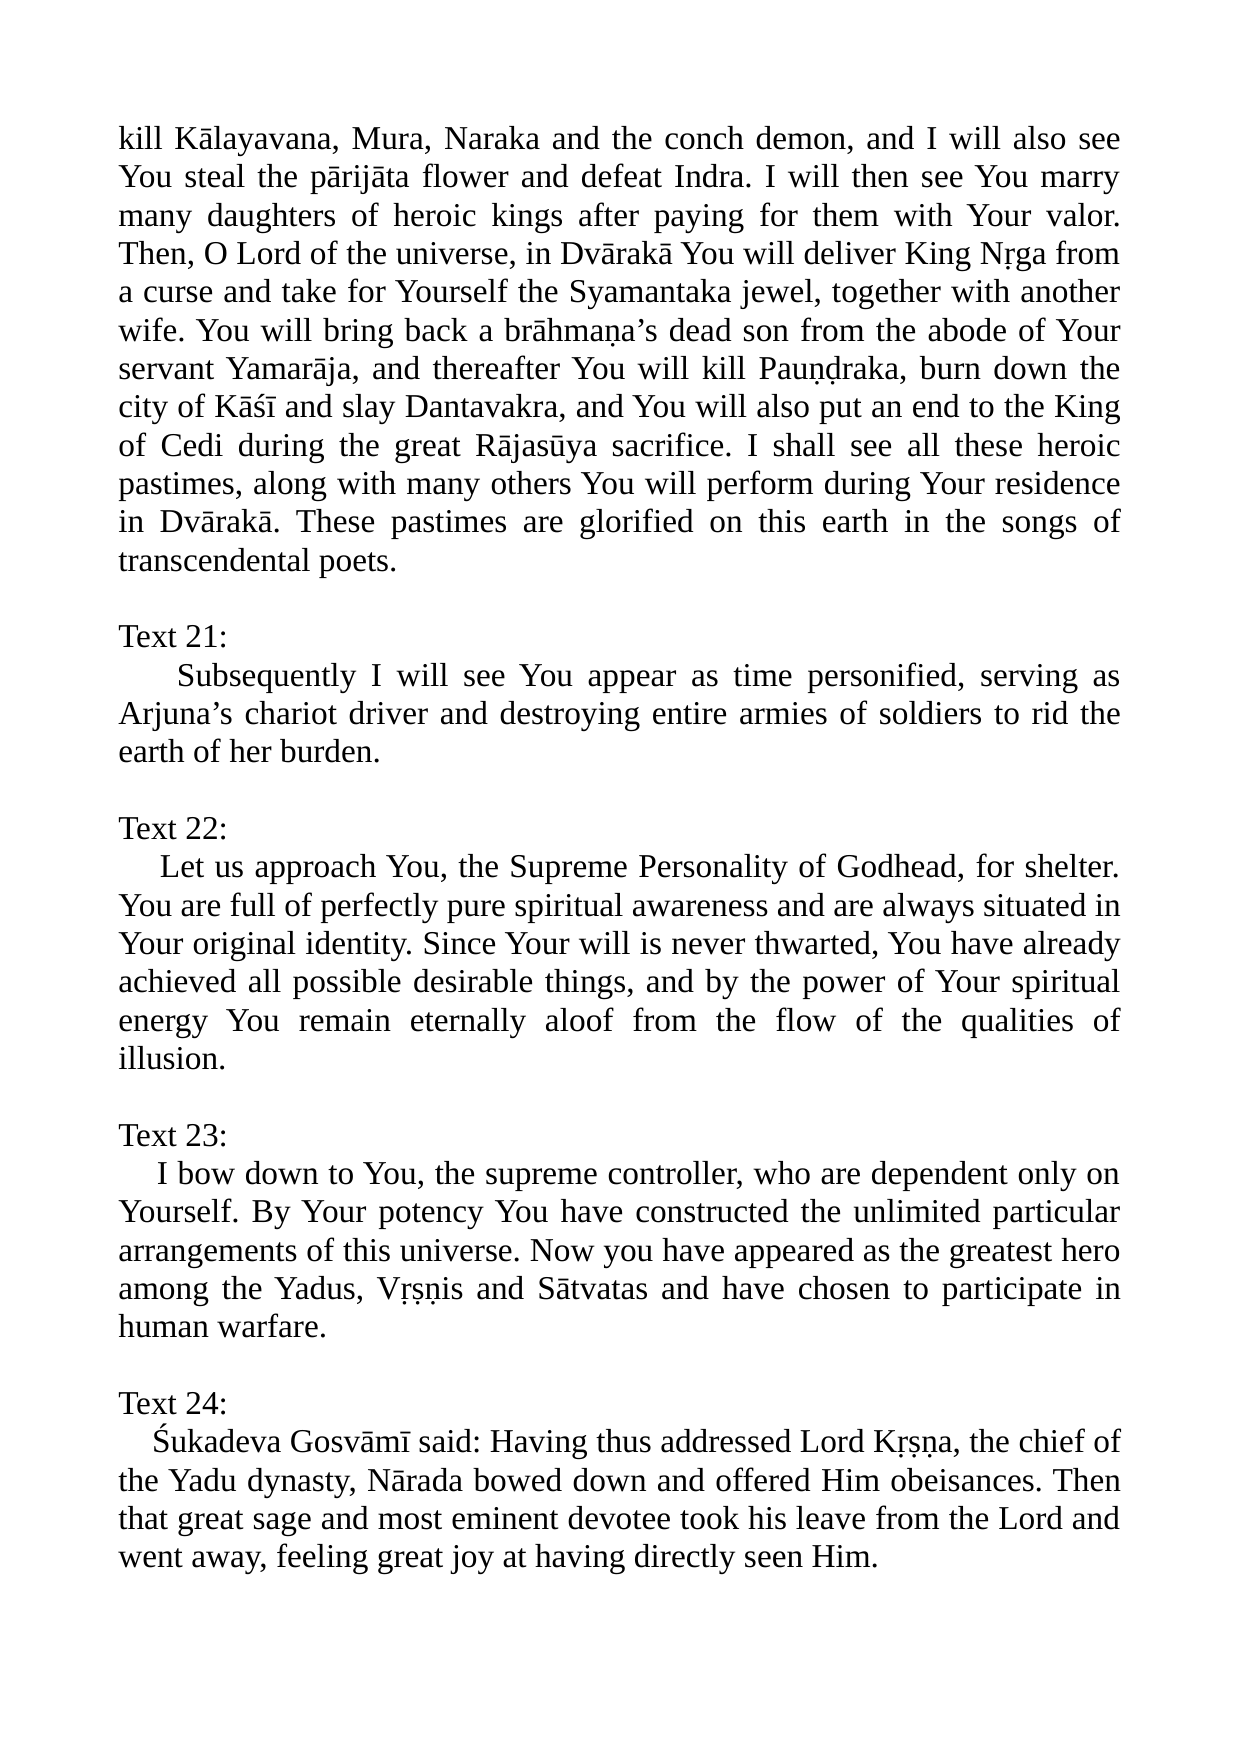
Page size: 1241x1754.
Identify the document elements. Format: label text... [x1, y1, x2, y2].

text Let us approach You, the Supreme Personality of Godhead, for shelter. You are full of perfectly pure spiritual awareness and are always situated in Your original identity. Since Your will is never thwarted, You have already achieved all possible desirable things, and by the power of Your spiritual energy You remain eternally aloof from the flow of the qualities of illusion. [118, 846, 1122, 1076]
text I bow down to You, the supreme controller, who are dependent only on Yourself. By Your potency You have constructed the unlimited particular arrangements of this universe. Now you have appeared as the greatest hero among the Yadus, Vṛṣṇis and Sātvatas and have chosen to participate in human warfare. [118, 1153, 1122, 1345]
text kill Kālayavana, Mura, Naraka and the conch demon, and I will also see You steal the pārijāta flower and defeat Indra. I will then see You marry many daughters of heroic kings after paying for them with Your valor. Then, O Lord of the universe, in Dvārakā You will deliver King Nṛga from a curse and take for Yourself the Syamantaka jewel, together with another wife. You will bring back a brāhmaṇa’s dead son from the abode of Your servant Yamarāja, and thereafter You will kill Pauṇḍraka, burn down the city of Kāśī and slay Dantavakra, and You will also put an end to the King of Cedi during the great Rājasūya sacrifice. I shall see all these heroic pastimes, along with many others You will perform during Your residence in Dvārakā. These pastimes are glorified on this earth in the songs of transcendental poets. [118, 118, 1122, 578]
text Śukadeva Gosvāmī said: Having thus addressed Lord Kṛṣṇa, the chief of the Yadu dynasty, Nārada bowed down and offered Him obeisances. Then that great sage and most eminent devotee took his leave from the Lord and went away, feeling great joy at having directly seen Him. [118, 1421, 1122, 1575]
text Text 22: [118, 808, 1122, 846]
text Subsequently I will see You appear as time personified, serving as Arjuna’s chariot driver and destroying entire armies of soldiers to rid the earth of her burden. [118, 655, 1122, 770]
text Text 21: [118, 616, 1122, 655]
text Text 23: [118, 1115, 1122, 1153]
text Text 24: [118, 1383, 1122, 1421]
